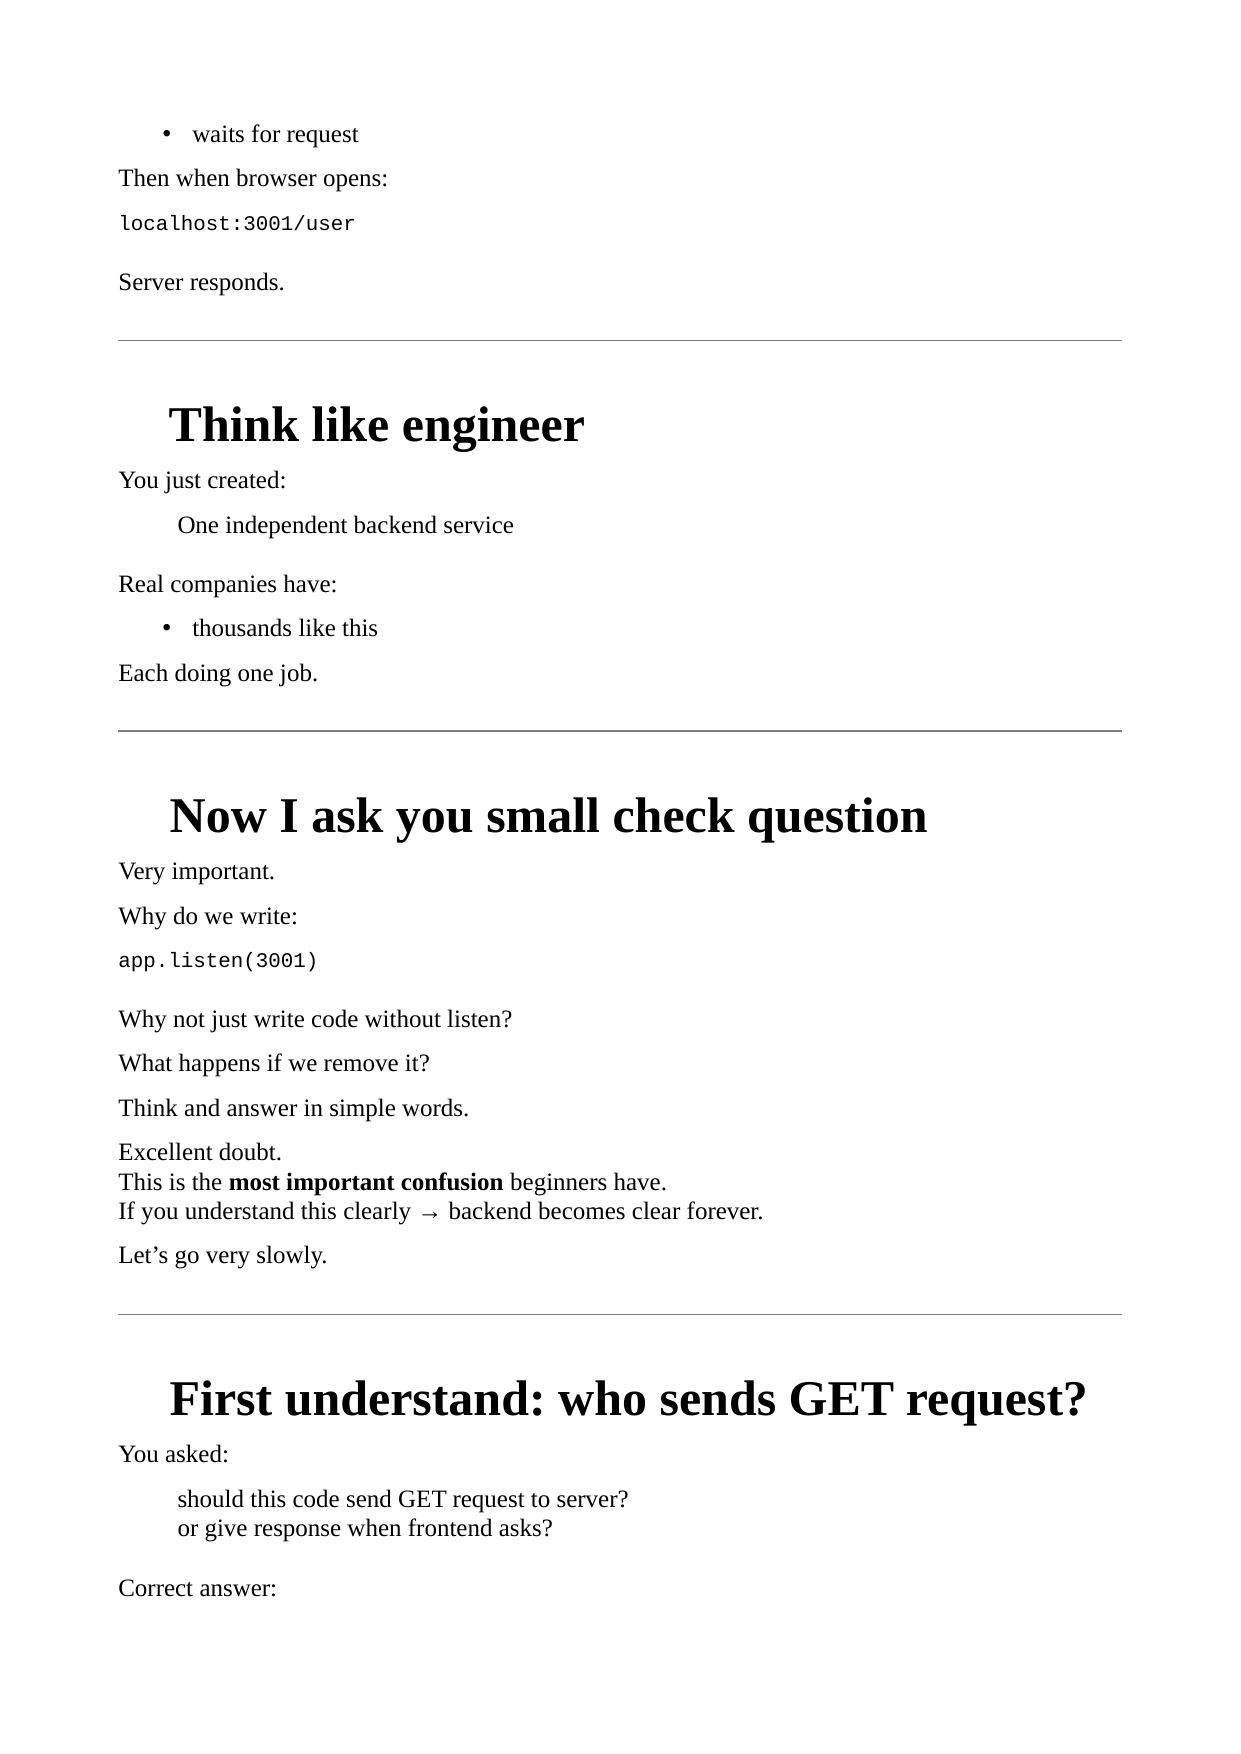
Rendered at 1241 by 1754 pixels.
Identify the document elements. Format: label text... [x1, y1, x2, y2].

text Server responds. [118, 266, 1122, 296]
text You just created: [118, 465, 1122, 494]
text What happens if we remove it? [118, 1047, 1122, 1077]
list thousands like this [162, 612, 1122, 642]
text Then when browser opens: [118, 162, 1122, 192]
subtitle 🧠 First understand: who sends GET request? [118, 1368, 1122, 1426]
text One independent backend service [177, 509, 1063, 539]
list waits for request [162, 118, 1122, 148]
text localhost:3001/user [118, 207, 1122, 236]
text app.listen(3001) [118, 944, 1122, 974]
text Excellent doubt. This is the most important confusion beginners have. If you understand this clearly → backend becomes clear forever. [118, 1136, 1122, 1225]
text You asked: [118, 1438, 1122, 1468]
text Each doing one job. [118, 657, 1122, 686]
text should this code send GET request to server? or give response when frontend asks? [177, 1483, 1063, 1542]
text Think and answer in simple words. [118, 1092, 1122, 1121]
text Real companies have: [118, 568, 1122, 598]
subtitle 🧠 Now I ask you small check question [118, 786, 1122, 843]
text Very important. [118, 856, 1122, 885]
text Why do we write: [118, 900, 1122, 929]
text Why not just write code without listen? [118, 1003, 1122, 1033]
text Let’s go very slowly. [118, 1240, 1122, 1269]
text Correct answer: [118, 1572, 1122, 1601]
subtitle 🧠 Think like engineer [118, 395, 1122, 452]
